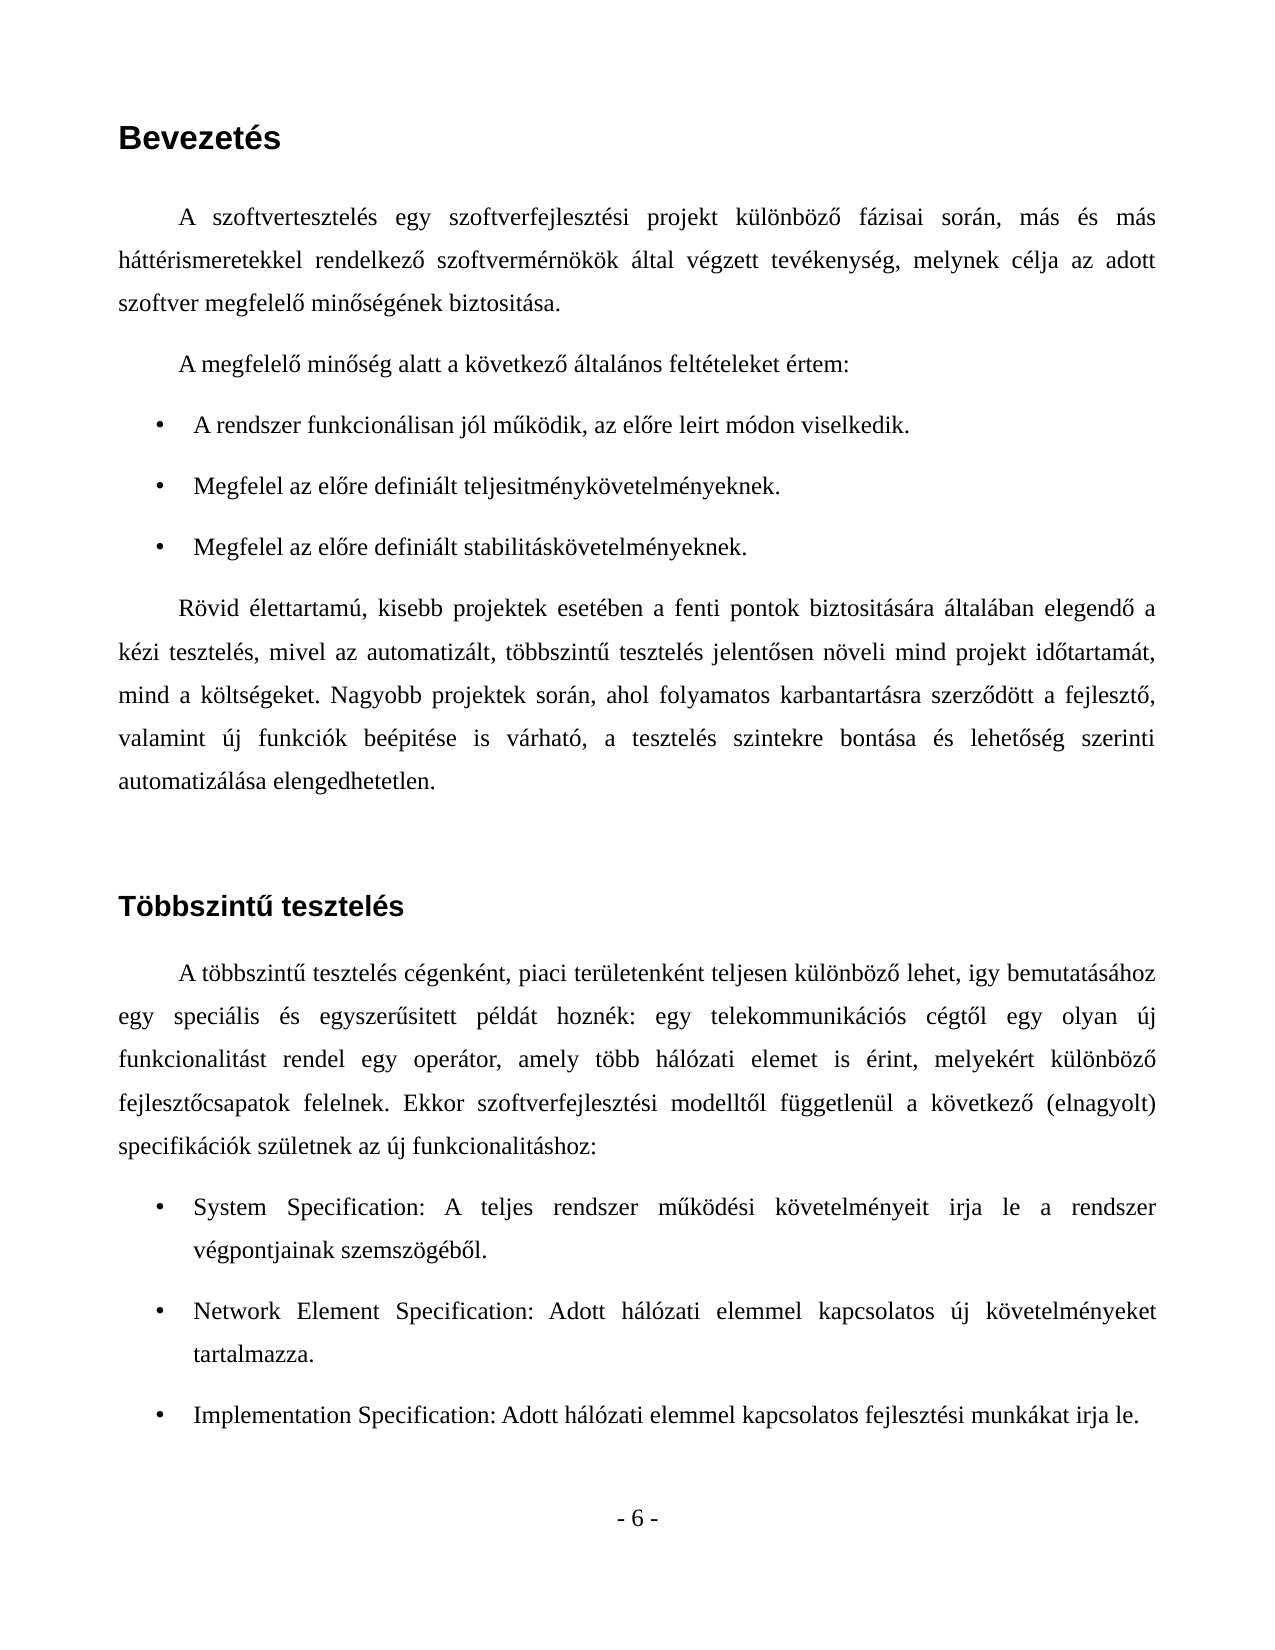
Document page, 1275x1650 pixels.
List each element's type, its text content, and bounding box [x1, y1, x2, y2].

subtitle Bevezetés [118, 118, 1157, 157]
text A szoftvertesztelés egy szoftverfejlesztési projekt különböző fázisai során, más és más háttérismeretekkel rendelkező szoftvermérnökök által végzett tevékenység, melynek célja az adott szoftver megfelelő minőségének biztositása. [118, 202, 1157, 317]
text A megfelelő minőség alatt a következő általános feltételeket értem: [118, 349, 1157, 378]
subtitle Többszintű tesztelés [118, 889, 1157, 922]
text Rövid élettartamú, kisebb projektek esetében a fenti pontok biztositására általában elegendő a kézi tesztelés, mivel az automatizált, többszintű tesztelés jelentősen növeli mind projekt időtartamát, mind a költségeket. Nagyobb projektek során, ahol folyamatos karbantartásra szerződött a fejlesztő, valamint új funkciók beépitése is várható, a tesztelés szintekre bontása és lehetőség szerinti automatizálása elengedhetetlen. [118, 593, 1157, 795]
text A többszintű tesztelés cégenként, piaci területenként teljesen különböző lehet, igy bemutatásához egy speciális és egyszerűsitett példát hoznék: egy telekommunikációs cégtől egy olyan új funkcionalitást rendel egy operátor, amely több hálózati elemet is érint, melyekért különböző fejlesztőcsapatok felelnek. Ekkor szoftverfejlesztési modelltől függetlenül a következő (elnagyolt) specifikációk születnek az új funkcionalitáshoz: [118, 958, 1157, 1159]
list Megfelel az előre definiált stabilitáskövetelményeknek. [156, 532, 1157, 561]
list System Specification: A teljes rendszer működési követelményeit irja le a rendszer végpontjainak szemszögéből. [156, 1192, 1157, 1264]
list Megfelel az előre definiált teljesitménykövetelményeknek. [156, 471, 1157, 500]
list A rendszer funkcionálisan jól működik, az előre leirt módon viselkedik. [156, 410, 1157, 439]
list Implementation Specification: Adott hálózati elemmel kapcsolatos fejlesztési munkákat irja le. [156, 1400, 1157, 1429]
list Network Element Specification: Adott hálózati elemmel kapcsolatos új követelményeket tartalmazza. [156, 1296, 1157, 1368]
